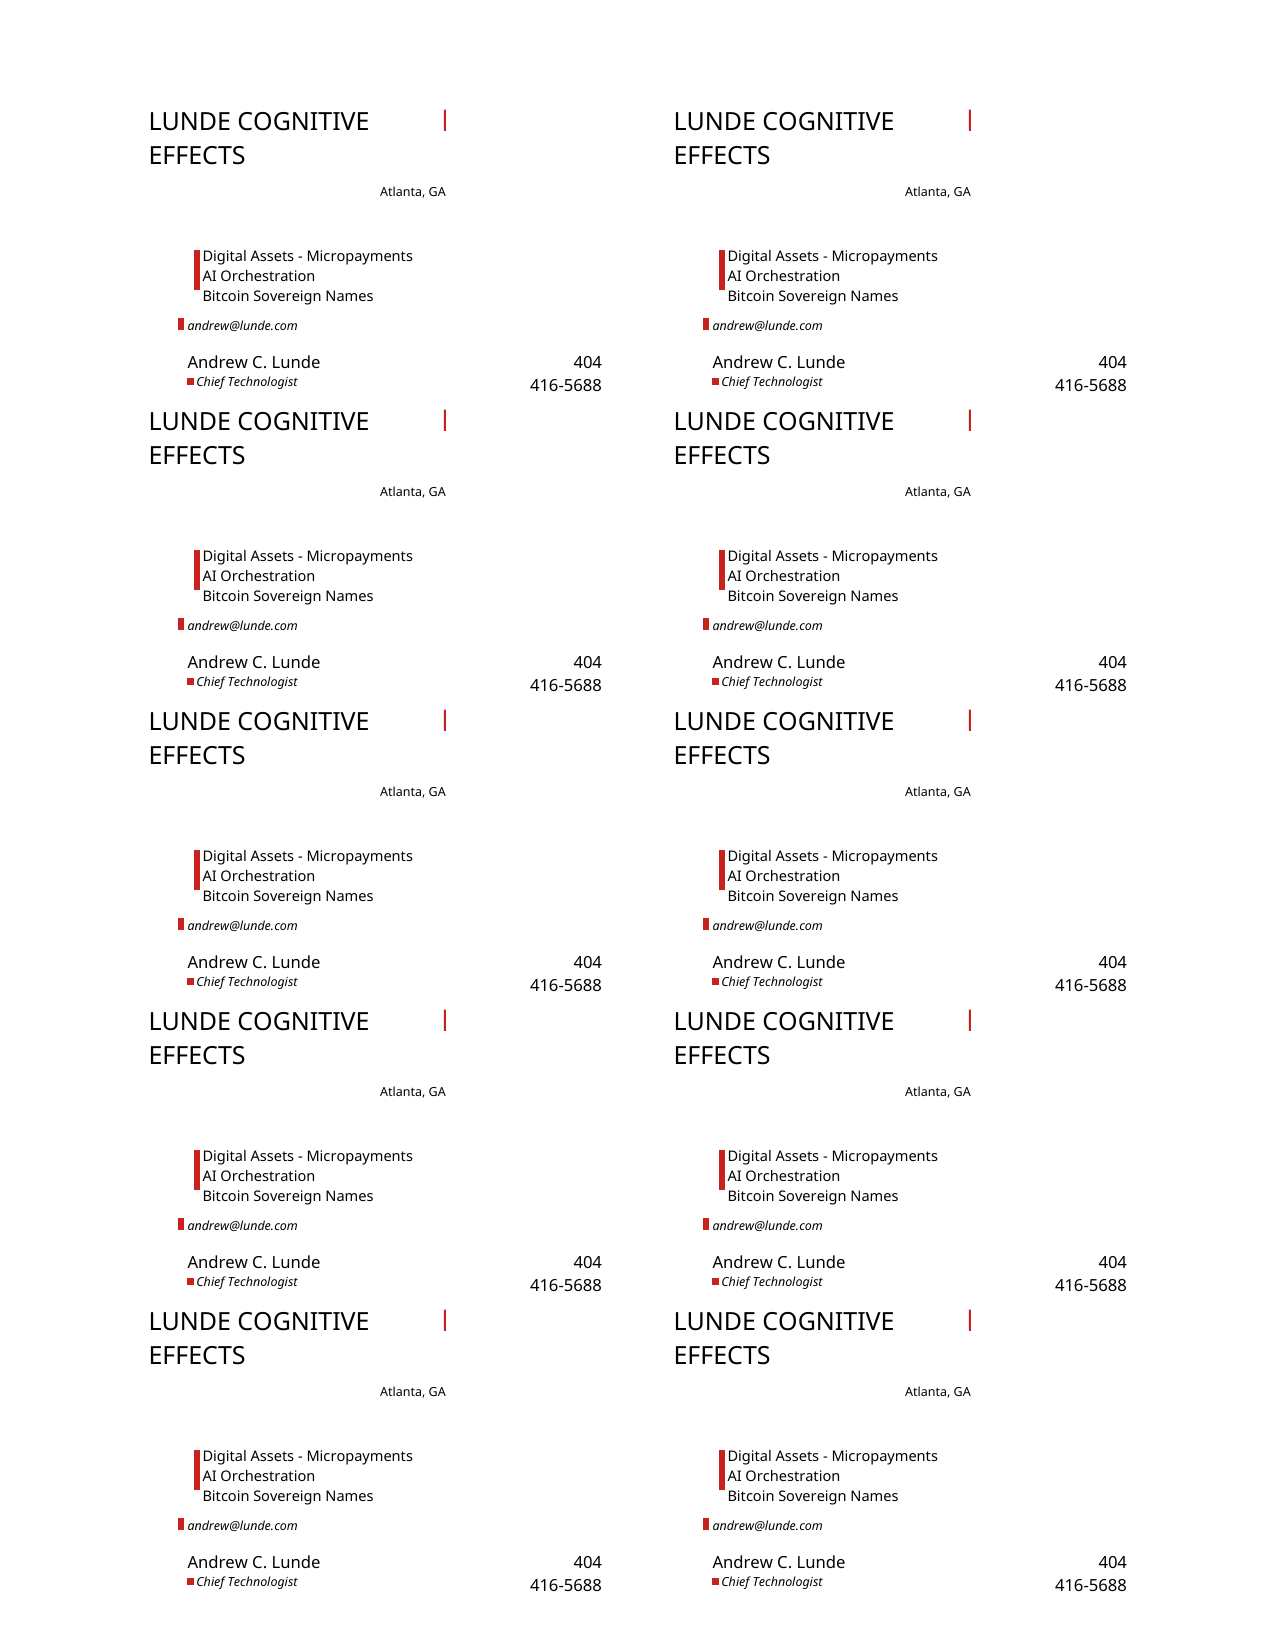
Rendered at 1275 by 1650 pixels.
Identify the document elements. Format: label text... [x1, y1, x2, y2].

table_cell 404 416-5688 [503, 645, 607, 675]
table_header [983, 698, 1028, 777]
table_header [113, 75, 637, 375]
table_header [503, 1298, 607, 1377]
table_cell [1028, 1077, 1132, 1140]
table_cell Andrew C. Lunde Chief Technologist [143, 1545, 458, 1575]
table_cell [1028, 840, 1132, 911]
table_cell Atlanta, GA [143, 1377, 458, 1440]
table_cell [503, 1077, 607, 1140]
table_cell Digital Assets - Micropayments AI Orchestration Bitcoin Sovereign Names [143, 840, 458, 911]
table_header [983, 98, 1028, 177]
table_cell [1028, 1511, 1132, 1545]
table_cell andrew@lunde.com [668, 1211, 983, 1245]
table_cell [113, 675, 637, 975]
table_cell [458, 311, 503, 345]
table_cell [983, 1211, 1028, 1245]
table_cell [983, 645, 1028, 675]
table_header [1028, 698, 1132, 777]
table_cell [458, 1211, 503, 1245]
table_cell 404 416-5688 [1028, 1545, 1132, 1575]
table_header LUNDE COGNITIVE EFFECTS [668, 698, 983, 777]
table_cell [1028, 1440, 1132, 1511]
table_cell [1028, 1211, 1132, 1245]
table_header [1028, 398, 1132, 477]
table_cell Andrew C. Lunde Chief Technologist [668, 1545, 983, 1575]
table_cell andrew@lunde.com [668, 311, 983, 345]
table_cell Andrew C. Lunde Chief Technologist [143, 645, 458, 675]
table_header [1028, 1298, 1132, 1377]
table_header LUNDE COGNITIVE EFFECTS [668, 1298, 983, 1377]
table_header LUNDE COGNITIVE EFFECTS [143, 998, 458, 1077]
table_header [983, 1298, 1028, 1377]
table_header [503, 98, 607, 177]
table_cell Digital Assets - Micropayments AI Orchestration Bitcoin Sovereign Names [668, 840, 983, 911]
table_cell [983, 1077, 1028, 1140]
table_header [503, 398, 607, 477]
table_cell [503, 911, 607, 945]
table_cell [503, 1211, 607, 1245]
table_cell [983, 345, 1028, 375]
table_cell Andrew C. Lunde Chief Technologist [143, 1245, 458, 1275]
table_cell [638, 675, 1162, 975]
table_cell Atlanta, GA [668, 1077, 983, 1140]
table_cell Digital Assets - Micropayments AI Orchestration Bitcoin Sovereign Names [143, 1140, 458, 1211]
table_cell Digital Assets - Micropayments AI Orchestration Bitcoin Sovereign Names [668, 1440, 983, 1511]
table_cell Atlanta, GA [143, 1077, 458, 1140]
table_cell [638, 375, 1162, 675]
table_cell [503, 840, 607, 911]
table_header [638, 75, 1162, 375]
table_header LUNDE COGNITIVE EFFECTS [143, 698, 458, 777]
table_cell Atlanta, GA [668, 477, 983, 540]
table_cell andrew@lunde.com [143, 1511, 458, 1545]
table_cell Atlanta, GA [143, 177, 458, 240]
table_cell [983, 240, 1028, 311]
table_cell Andrew C. Lunde Chief Technologist [668, 645, 983, 675]
table_cell 404 416-5688 [503, 345, 607, 375]
table_cell [503, 777, 607, 840]
table_cell [1028, 911, 1132, 945]
table_cell [638, 975, 1162, 1275]
table_cell [983, 777, 1028, 840]
table_cell andrew@lunde.com [143, 311, 458, 345]
table_cell [458, 540, 503, 611]
table_cell 404 416-5688 [503, 1545, 607, 1575]
table_header [983, 398, 1028, 477]
table_cell [983, 611, 1028, 645]
table_header LUNDE COGNITIVE EFFECTS [143, 1298, 458, 1377]
table_header [458, 1298, 503, 1377]
table_cell [458, 1245, 503, 1275]
table_cell [1028, 1140, 1132, 1211]
table_cell andrew@lunde.com [668, 1511, 983, 1545]
table_cell 404 416-5688 [1028, 345, 1132, 375]
table_cell 404 416-5688 [1028, 645, 1132, 675]
table_cell [638, 1275, 1162, 1575]
table_header [458, 98, 503, 177]
table_header LUNDE COGNITIVE EFFECTS [668, 998, 983, 1077]
table_header LUNDE COGNITIVE EFFECTS [668, 398, 983, 477]
table_cell [983, 477, 1028, 540]
table_header [458, 998, 503, 1077]
table_cell [983, 1545, 1028, 1575]
table_cell [983, 840, 1028, 911]
table_cell [458, 1545, 503, 1575]
table_cell Atlanta, GA [668, 1377, 983, 1440]
table_cell [503, 1377, 607, 1440]
table_cell [458, 1140, 503, 1211]
table_cell Atlanta, GA [668, 777, 983, 840]
table_cell [458, 345, 503, 375]
table_cell [503, 177, 607, 240]
table_cell [503, 240, 607, 311]
table_cell [458, 1377, 503, 1440]
table_cell [113, 975, 637, 1275]
table_cell [983, 945, 1028, 975]
table_header [503, 998, 607, 1077]
table_cell [458, 945, 503, 975]
table_cell [503, 1140, 607, 1211]
table_header LUNDE COGNITIVE EFFECTS [143, 98, 458, 177]
table_cell [458, 1440, 503, 1511]
table_cell [458, 1511, 503, 1545]
table_cell [458, 477, 503, 540]
table_cell [458, 177, 503, 240]
table_cell [503, 311, 607, 345]
table_cell [983, 177, 1028, 240]
table_cell 404 416-5688 [503, 1245, 607, 1275]
table_cell [503, 1440, 607, 1511]
table_cell Andrew C. Lunde Chief Technologist [668, 1245, 983, 1275]
table_cell andrew@lunde.com [143, 911, 458, 945]
table_cell Digital Assets - Micropayments AI Orchestration Bitcoin Sovereign Names [143, 1440, 458, 1511]
table_header [1028, 998, 1132, 1077]
table_header [458, 398, 503, 477]
table_cell [458, 1077, 503, 1140]
table_header LUNDE COGNITIVE EFFECTS [668, 98, 983, 177]
table_cell 404 416-5688 [503, 945, 607, 975]
table_cell [458, 240, 503, 311]
table_cell [458, 611, 503, 645]
table_cell Andrew C. Lunde Chief Technologist [143, 945, 458, 975]
table_cell Andrew C. Lunde Chief Technologist [668, 345, 983, 375]
table_cell [983, 311, 1028, 345]
table_cell [983, 1140, 1028, 1211]
table_cell [983, 911, 1028, 945]
table_cell [1028, 1377, 1132, 1440]
table_cell 404 416-5688 [1028, 1245, 1132, 1275]
table_cell [1028, 777, 1132, 840]
table_header [983, 998, 1028, 1077]
table_cell Digital Assets - Micropayments AI Orchestration Bitcoin Sovereign Names [668, 240, 983, 311]
table_cell Andrew C. Lunde Chief Technologist [143, 345, 458, 375]
table_cell andrew@lunde.com [143, 1211, 458, 1245]
table_cell [503, 540, 607, 611]
table_cell andrew@lunde.com [143, 611, 458, 645]
table_cell Digital Assets - Micropayments AI Orchestration Bitcoin Sovereign Names [143, 240, 458, 311]
table_cell [1028, 177, 1132, 240]
table_cell andrew@lunde.com [668, 611, 983, 645]
table_cell [503, 1511, 607, 1545]
table_cell [1028, 477, 1132, 540]
table_cell Atlanta, GA [143, 477, 458, 540]
table_cell [458, 911, 503, 945]
table_cell Digital Assets - Micropayments AI Orchestration Bitcoin Sovereign Names [143, 540, 458, 611]
table_cell [1028, 540, 1132, 611]
table_cell [983, 1440, 1028, 1511]
table_cell [458, 645, 503, 675]
table_header [458, 698, 503, 777]
table_cell andrew@lunde.com [668, 911, 983, 945]
table_header LUNDE COGNITIVE EFFECTS [143, 398, 458, 477]
table_cell [458, 777, 503, 840]
table_cell [1028, 240, 1132, 311]
table_header [1028, 98, 1132, 177]
table_cell [503, 477, 607, 540]
table_cell Digital Assets - Micropayments AI Orchestration Bitcoin Sovereign Names [668, 540, 983, 611]
table_cell [1028, 311, 1132, 345]
table_header [503, 698, 607, 777]
table_cell [983, 540, 1028, 611]
table_cell Digital Assets - Micropayments AI Orchestration Bitcoin Sovereign Names [668, 1140, 983, 1211]
table_cell [983, 1377, 1028, 1440]
table_cell [983, 1511, 1028, 1545]
table_cell [113, 1275, 637, 1575]
table_cell Atlanta, GA [143, 777, 458, 840]
table_cell [113, 375, 637, 675]
table_cell [1028, 611, 1132, 645]
table_cell [458, 840, 503, 911]
table_cell [983, 1245, 1028, 1275]
table_cell Andrew C. Lunde Chief Technologist [668, 945, 983, 975]
table_cell [503, 611, 607, 645]
table_cell 404 416-5688 [1028, 945, 1132, 975]
table_cell Atlanta, GA [668, 177, 983, 240]
